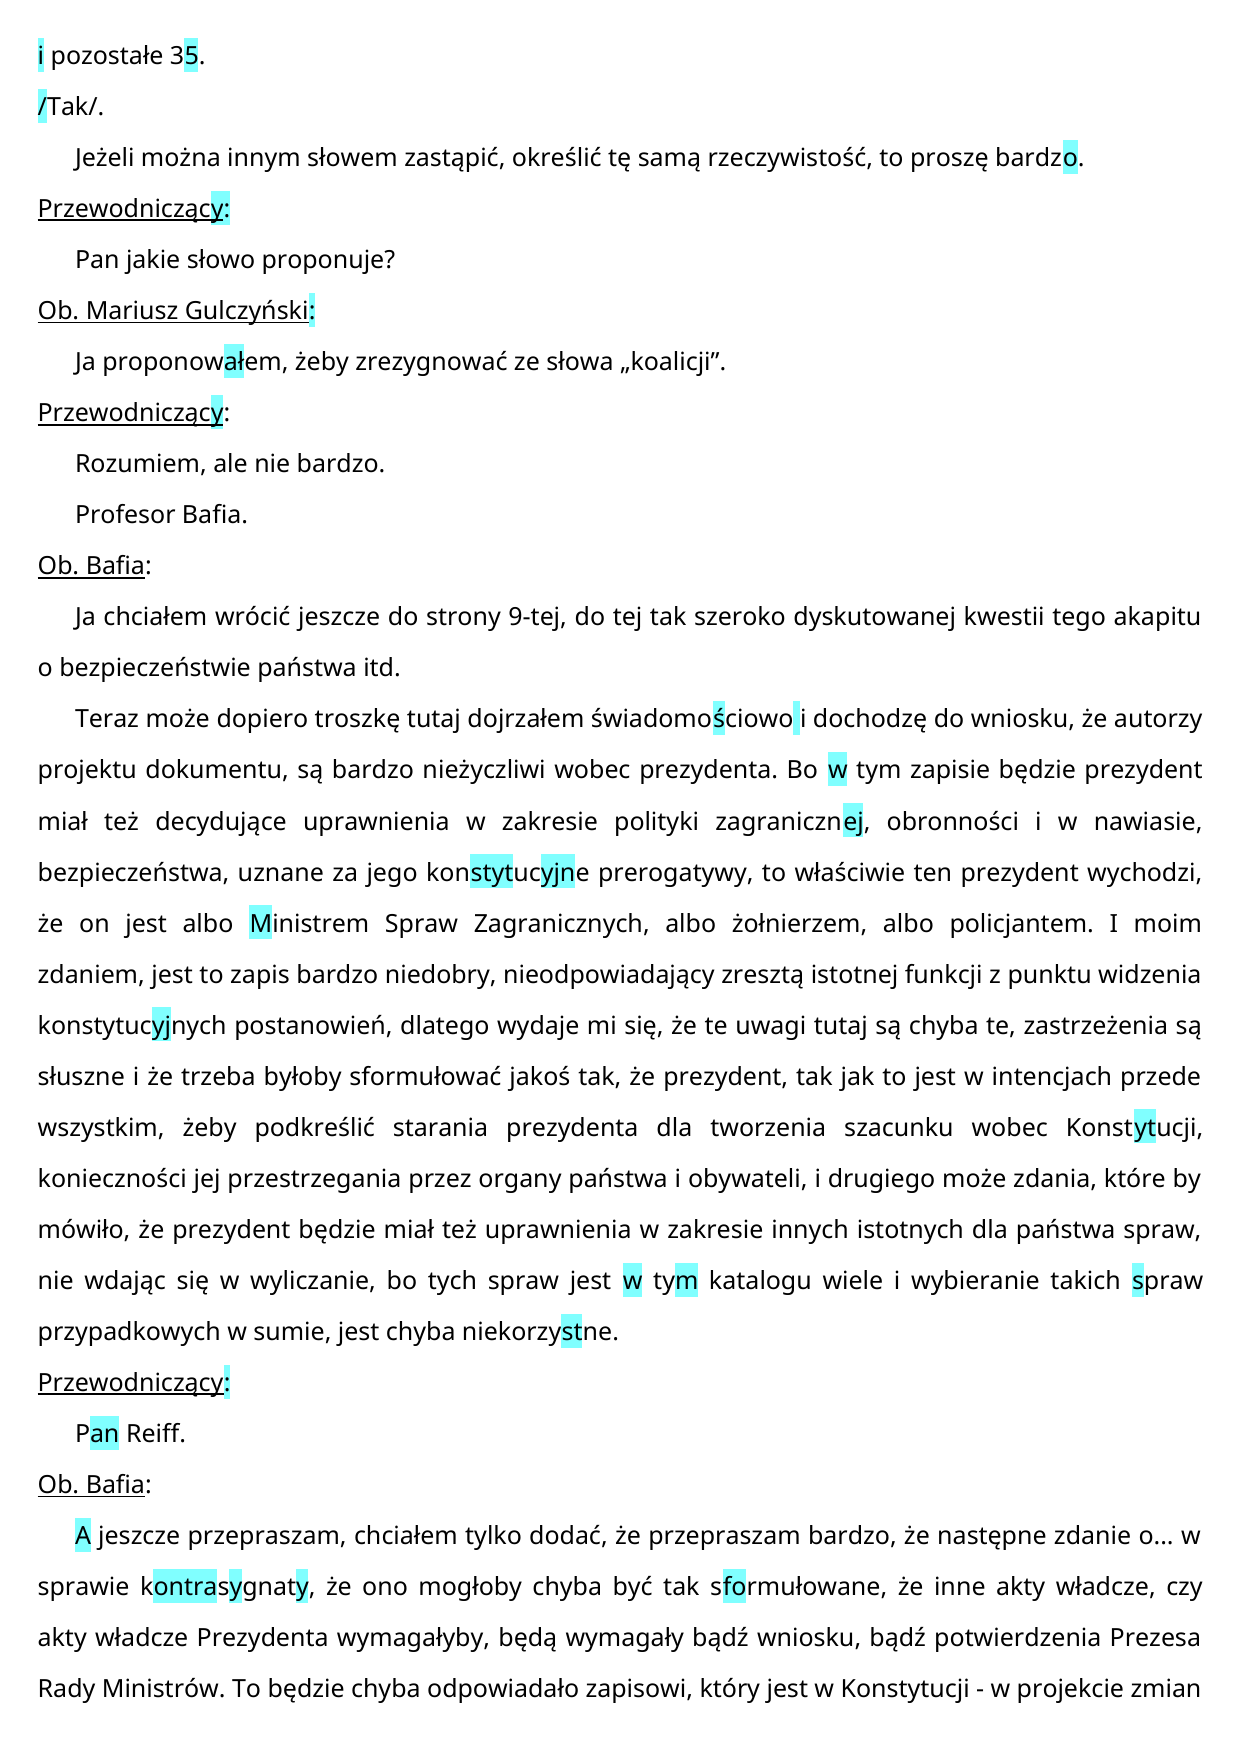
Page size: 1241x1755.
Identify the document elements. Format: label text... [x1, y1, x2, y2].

text Pan Reiff. [37, 1416, 1203, 1450]
text Ob. Bafia: [37, 1467, 1203, 1501]
text Profesor Bafia. [37, 497, 1203, 531]
text Ob. Bafia: [37, 548, 1203, 582]
text Jeżeli można innym słowem zastąpić, określić tę samą rzeczywistość, to proszę bardzo. [37, 139, 1203, 174]
text Pan jakie słowo proponuje? [37, 242, 1203, 276]
text Ob. Mariusz Gulczyński: [37, 293, 1203, 327]
text Teraz może dopiero troszkę tutaj dojrzałem świadomościowo i dochodzę do wniosku, że autorzy projektu dokumentu, są bardzo nieżyczliwi wobec prezydenta. Bo w tym zapisie będzie prezydent miał też decydujące uprawnienia w zakresie polityki zagranicznej, obronności i w nawiasie, bezpieczeństwa, uznane za jego konstytucyjne prerogatywy, to właściwie ten prezydent wychodzi, że on jest albo Ministrem Spraw Zagranicznych, albo żołnierzem, albo policjantem. I moim zdaniem, jest to zapis bardzo niedobry, nieodpowiadający zresztą istotnej funkcji z punktu widzenia konstytucyjnych postanowień, dlatego wydaje mi się, że te uwagi tutaj są chyba te, zastrzeżenia są słuszne i że trzeba byłoby sformułować jakoś tak, że prezydent, tak jak to jest w intencjach przede wszystkim, żeby podkreślić starania prezydenta dla tworzenia szacunku wobec Konstytucji, konieczności jej przestrzegania przez organy państwa i obywateli, i drugiego może zdania, które by mówiło, że prezydent będzie miał też uprawnienia w zakresie innych istotnych dla państwa spraw, nie wdając się w wyliczanie, bo tych spraw jest w tym katalogu wiele i wybieranie takich spraw przypadkowych w sumie, jest chyba niekorzystne. [37, 701, 1203, 1348]
text Przewodniczący: [37, 1364, 1203, 1399]
text i pozostałe 35. [37, 37, 1203, 72]
text Ja chciałem wrócić jeszcze do strony 9-tej, do tej tak szeroko dyskutowanej kwestii tego akapitu o bezpieczeństwie państwa itd. [37, 599, 1203, 684]
text Ja proponowałem, żeby zrezygnować ze słowa „koalicji”. [37, 344, 1203, 378]
text A jeszcze przepraszam, chciałem tylko dodać, że przepraszam bardzo, że następne zdanie o... w sprawie kontrasygnaty, że ono mogłoby chyba być tak sformułowane, że inne akty władcze, czy akty władcze Prezydenta wymagałyby, będą wymagały bądź wniosku, bądź potwierdzenia Prezesa Rady Ministrów. To będzie chyba odpowiadało zapisowi, który jest w Konstytucji - w projekcie zmian [37, 1518, 1203, 1705]
text /Tak/. [37, 88, 1203, 123]
text Przewodniczący: [37, 395, 1203, 429]
text Rozumiem, ale nie bardzo. [37, 446, 1203, 480]
text Przewodniczący: [37, 191, 1203, 225]
